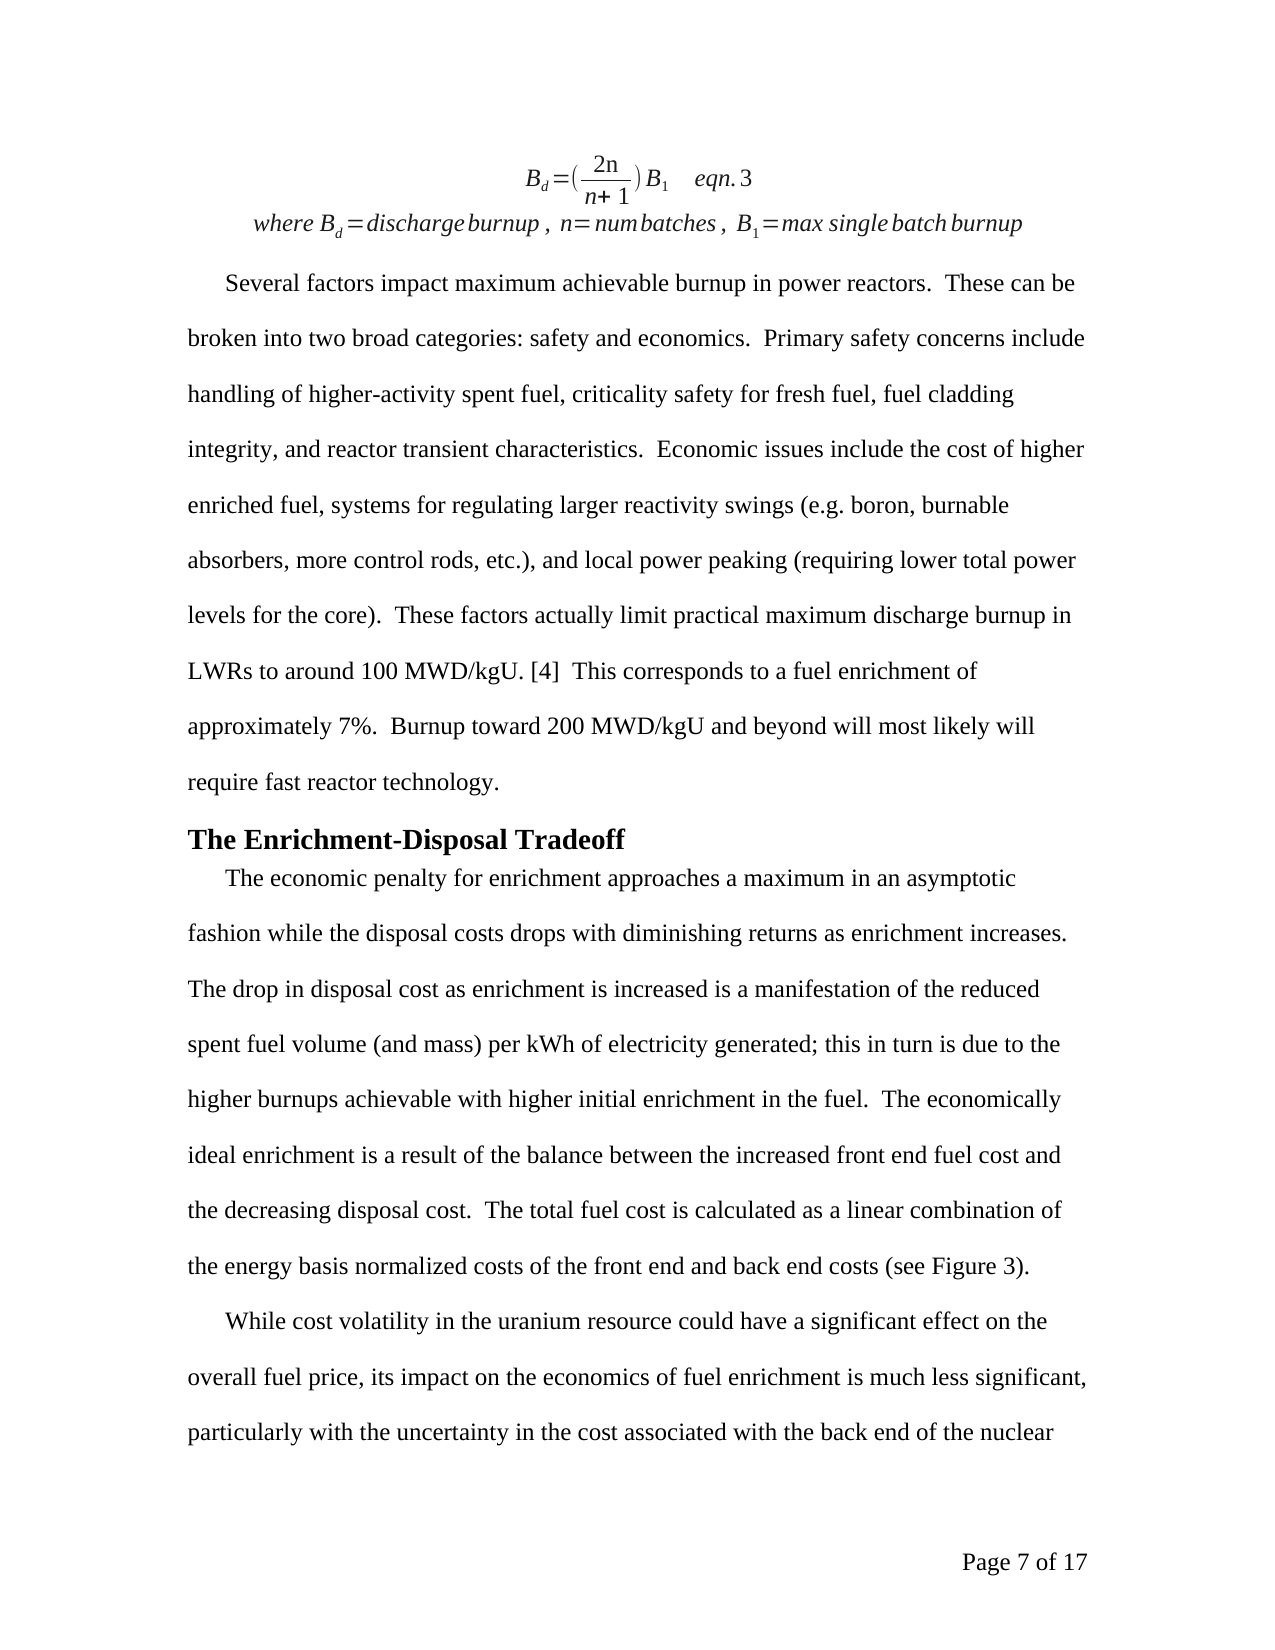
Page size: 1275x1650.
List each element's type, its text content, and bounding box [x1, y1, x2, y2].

text Several factors impact maximum achievable burnup in power reactors. These can be broken into two broad categories: safety and economics. Primary safety concerns include handling of higher-activity spent fuel, criticality safety for fresh fuel, fuel cladding integrity, and reactor transient characteristics. Economic issues include the cost of higher enriched fuel, systems for regulating larger reactivity swings (e.g. boron, burnable absorbers, more control rods, etc.), and local power peaking (requiring lower total power levels for the core). These factors actually limit practical maximum discharge burnup in LWRs to around 100 MWD/kgU. [4] This corresponds to a fuel enrichment of approximately 7%. Burnup toward 200 MWD/kgU and beyond will most likely will require fast reactor technology. [187, 269, 1087, 796]
subtitle The Enrichment-Disposal Tradeoff [187, 823, 1087, 856]
text The economic penalty for enrichment approaches a maximum in an asymptotic fashion while the disposal costs drops with diminishing returns as enrichment increases. The drop in disposal cost as enrichment is increased is a manifestation of the reduced spent fuel volume (and mass) per kWh of electricity generated; this in turn is due to the higher burnups achievable with higher initial enrichment in the fuel. The economically ideal enrichment is a result of the balance between the increased front end fuel cost and the decreasing disposal cost. The total fuel cost is calculated as a linear combination of the energy basis normalized costs of the front end and back end costs (see Figure 3). [187, 864, 1087, 1279]
text While cost volatility in the uranium resource could have a significant effect on the overall fuel price, its impact on the economics of fuel enrichment is much less significant, particularly with the uncertainty in the cost associated with the back end of the nuclear [187, 1307, 1087, 1446]
